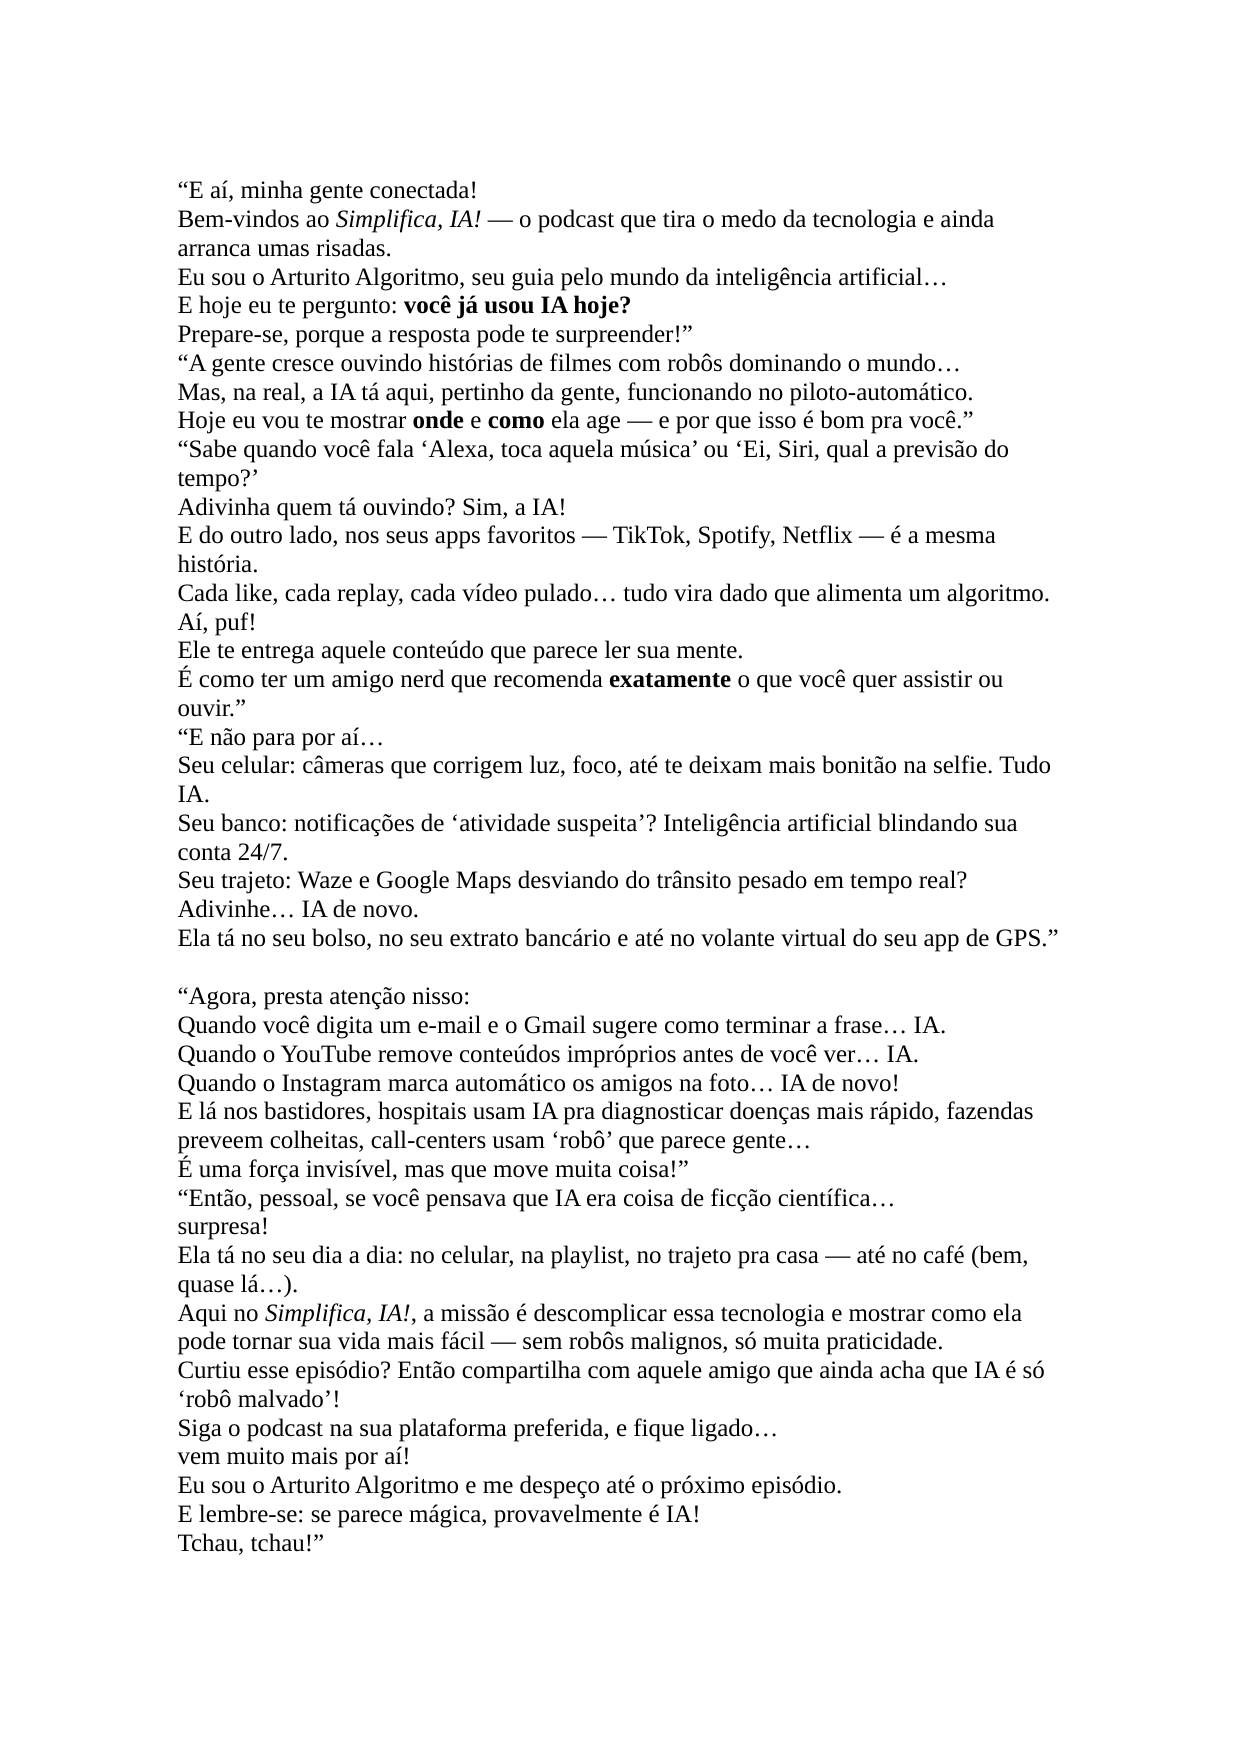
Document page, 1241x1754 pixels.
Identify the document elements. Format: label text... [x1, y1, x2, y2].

text “Agora, presta atenção nisso: Quando você digita um e-mail e o Gmail sugere como terminar a frase… IA. Quando o YouTube remove conteúdos impróprios antes de você ver… IA. Quando o Instagram marca automático os amigos na foto… IA de novo! E lá nos bastidores, hospitais usam IA pra diagnosticar doenças mais rápido, fazendas preveem colheitas, call-centers usam ‘robô’ que parece gente… É uma força invisível, mas que move muita coisa!” “Então, pessoal, se você pensava que IA era coisa de ficção científica… surpresa! Ela tá no seu dia a dia: no celular, na playlist, no trajeto pra casa — até no café (bem, quase lá…). Aqui no Simplifica, IA!, a missão é descomplicar essa tecnologia e mostrar como ela pode tornar sua vida mais fácil — sem robôs malignos, só muita praticidade. Curtiu esse episódio? Então compartilha com aquele amigo que ainda acha que IA é só ‘robô malvado’! Siga o podcast na sua plataforma preferida, e fique ligado… vem muito mais por aí! Eu sou o Arturito Algoritmo e me despeço até o próximo episódio. E lembre-se: se parece mágica, provavelmente é IA! Tchau, tchau!” [177, 981, 1063, 1556]
text “E aí, minha gente conectada! Bem-vindos ao Simplifica, IA! — o podcast que tira o medo da tecnologia e ainda arranca umas risadas. Eu sou o Arturito Algoritmo, seu guia pelo mundo da inteligência artificial… E hoje eu te pergunto: você já usou IA hoje? Prepare-se, porque a resposta pode te surpreender!” “A gente cresce ouvindo histórias de filmes com robôs dominando o mundo… Mas, na real, a IA tá aqui, pertinho da gente, funcionando no piloto-automático. Hoje eu vou te mostrar onde e como ela age — e por que isso é bom pra você.” “Sabe quando você fala ‘Alexa, toca aquela música’ ou ‘Ei, Siri, qual a previsão do tempo?’ Adivinha quem tá ouvindo? Sim, a IA! E do outro lado, nos seus apps favoritos — TikTok, Spotify, Netflix — é a mesma história. Cada like, cada replay, cada vídeo pulado… tudo vira dado que alimenta um algoritmo. Aí, puf! Ele te entrega aquele conteúdo que parece ler sua mente. É como ter um amigo nerd que recomenda exatamente o que você quer assistir ou ouvir.” “E não para por aí… Seu celular: câmeras que corrigem luz, foco, até te deixam mais bonitão na selfie. Tudo IA. Seu banco: notificações de ‘atividade suspeita’? Inteligência artificial blindando sua conta 24/7. Seu trajeto: Waze e Google Maps desviando do trânsito pesado em tempo real? Adivinhe… IA de novo. Ela tá no seu bolso, no seu extrato bancário e até no volante virtual do seu app de GPS.” [177, 118, 1063, 952]
